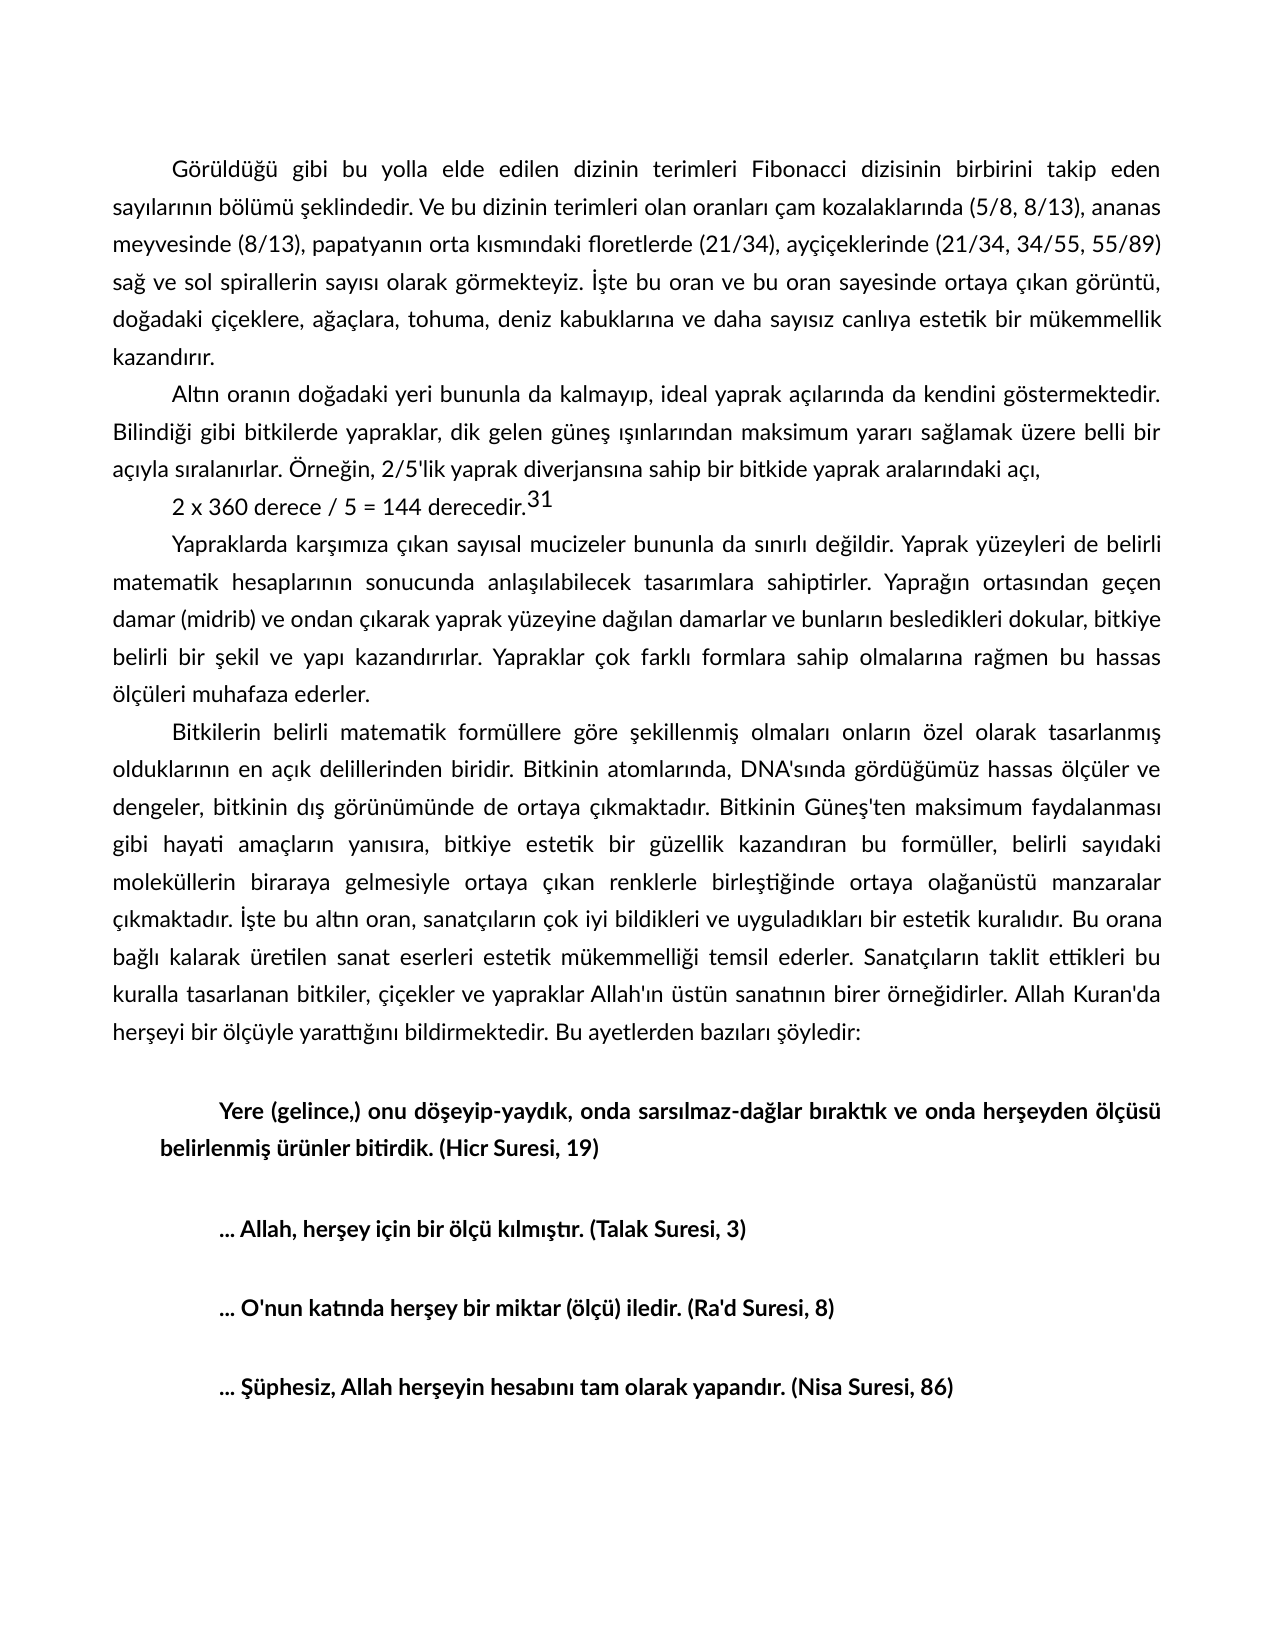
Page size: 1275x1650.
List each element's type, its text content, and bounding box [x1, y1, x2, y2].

text ... Allah, herşey için bir ölçü kılmıştır. (Talak Suresi, 3) [160, 1212, 1162, 1243]
text 2 x 360 derece / 5 = 144 derecedir.31 [112, 485, 1162, 523]
text ... Şüphesiz, Allah herşeyin hesabını tam olarak yapandır. (Nisa Suresi, 86) [160, 1371, 1162, 1402]
text Yapraklarda karşımıza çıkan sayısal mucizeler bununla da sınırlı değildir. Yaprak yüzeyleri de belirli matematik hesaplarının sonucunda anlaşılabilecek tasarımlara sahiptirler. Yaprağın ortasından geçen damar (midrib) ve ondan çıkarak yaprak yüzeyine dağılan damarlar ve bunların besledikleri dokular, bitkiye belirli bir şekil ve yapı kazandırırlar. Yapraklar çok farklı formlara sahip olmalarına rağmen bu hassas ölçüleri muhafaza ederler. [112, 523, 1162, 710]
text Bitkilerin belirli matematik formüllere göre şekillenmiş olmaları onların özel olarak tasarlanmış olduklarının en açık delillerinden biridir. Bitkinin atomlarında, DNA'sında gördüğümüz hassas ölçüler ve dengeler, bitkinin dış görünümünde de ortaya çıkmaktadır. Bitkinin Güneş'ten maksimum faydalanması gibi hayati amaçların yanısıra, bitkiye estetik bir güzellik kazandıran bu formüller, belirli sayıdaki moleküllerin biraraya gelmesiyle ortaya çıkan renklerle birleştiğinde ortaya olağanüstü manzaralar çıkmaktadır. İşte bu altın oran, sanatçıların çok iyi bildikleri ve uyguladıkları bir estetik kuralıdır. Bu orana bağlı kalarak üretilen sanat eserleri estetik mükemmelliği temsil ederler. Sanatçıların taklit ettikleri bu kuralla tasarlanan bitkiler, çiçekler ve yapraklar Allah'ın üstün sanatının birer örneğidirler. Allah Kuran'da herşeyi bir ölçüyle yarattığını bildirmektedir. Bu ayetlerden bazıları şöyledir: [112, 710, 1162, 1048]
text Görüldüğü gibi bu yolla elde edilen dizinin terimleri Fibonacci dizisinin birbirini takip eden sayılarının bölümü şeklindedir. Ve bu dizinin terimleri olan oranları çam kozalaklarında (5/8, 8/13), ananas meyvesinde (8/13), papatyanın orta kısmındaki floretlerde (21/34), ayçiçeklerinde (21/34, 34/55, 55/89) sağ ve sol spirallerin sayısı olarak görmekteyiz. İşte bu oran ve bu oran sayesinde ortaya çıkan görüntü, doğadaki çiçeklere, ağaçlara, tohuma, deniz kabuklarına ve daha sayısız canlıya estetik bir mükemmellik kazandırır. [112, 148, 1162, 373]
text Altın oranın doğadaki yeri bununla da kalmayıp, ideal yaprak açılarında da kendini göstermektedir. Bilindiği gibi bitkilerde yapraklar, dik gelen güneş ışınlarından maksimum yararı sağlamak üzere belli bir açıyla sıralanırlar. Örneğin, 2/5'lik yaprak diverjansına sahip bir bitkide yaprak aralarındaki açı, [112, 373, 1162, 485]
text ... O'nun katında herşey bir miktar (ölçü) iledir. (Ra'd Suresi, 8) [160, 1291, 1162, 1323]
text Yere (gelince,) onu döşeyip-yaydık, onda sarsılmaz-dağlar bıraktık ve onda herşeyden ölçüsü belirlenmiş ürünler bitirdik. (Hicr Suresi, 19) [160, 1089, 1162, 1164]
